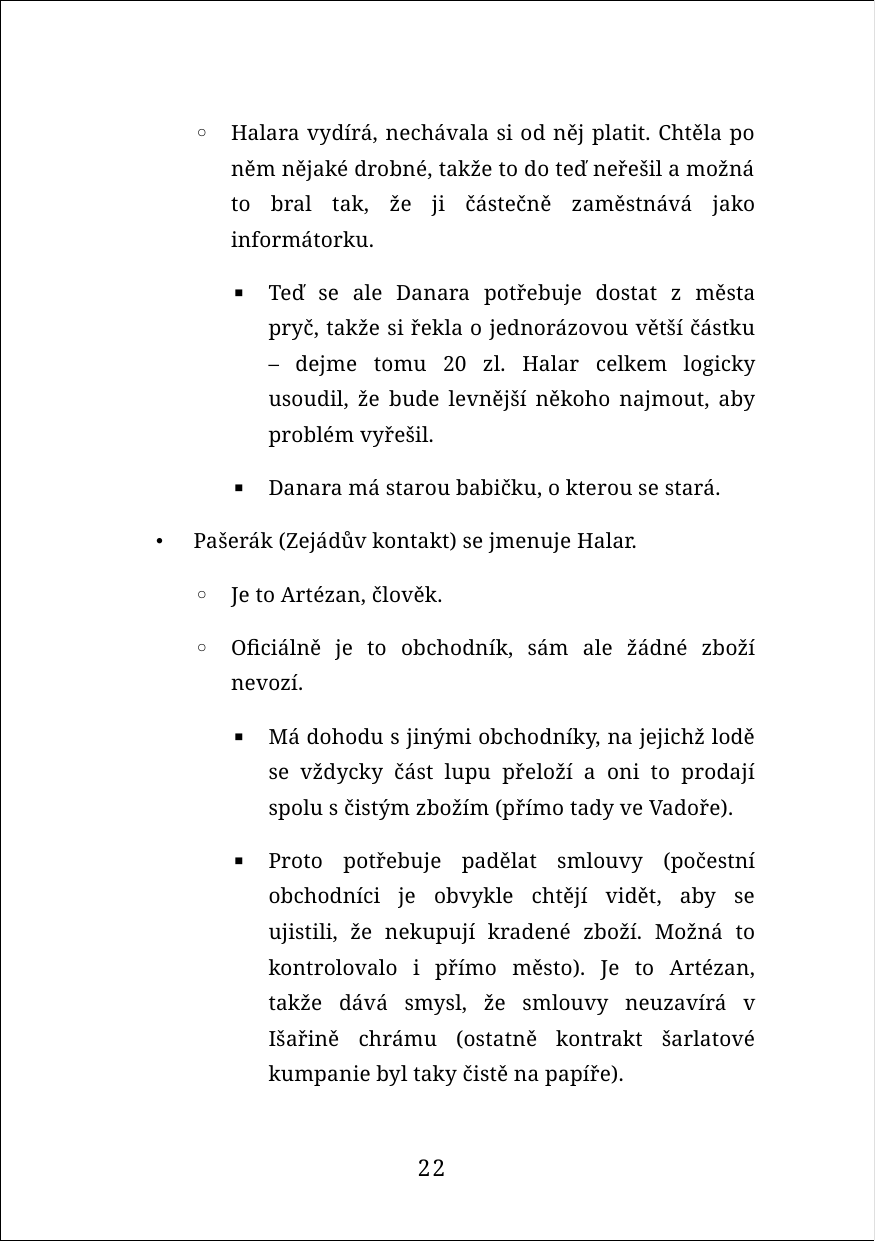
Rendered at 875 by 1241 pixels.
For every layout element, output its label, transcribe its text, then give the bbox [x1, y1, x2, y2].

list Pašerák (Zejádův kontakt) se jmenuje Halar. [156, 527, 756, 555]
list Proto potřebuje padělat smlouvy (počestní obchodníci je obvykle chtějí vidět, aby se ujistili, že nekupují kradené zboží. Možná to kontrolovalo i přímo město). Je to Artézan, takže dává smysl, že smlouvy neuzavírá v Išařině chrámu (ostatně kontrakt šarlatové kumpanie byl taky čistě na papíře). [231, 846, 756, 1088]
list Má dohodu s jinými obchodníky, na jejichž lodě se vždycky část lupu přeloží a oni to prodají spolu s čistým zbožím (přímo tady ve Vadoře). [231, 722, 756, 821]
list Danara má starou babičku, o kterou se stará. [231, 473, 756, 502]
list Je to Artézan, člověk. [193, 580, 756, 608]
list Teď se ale Danara potřebuje dostat z města pryč, takže si řekla o jednorázovou větší částku – dejme tomu 20 zl. Halar celkem logicky usoudil, že bude levnější někoho najmout, aby problém vyřešil. [231, 278, 756, 448]
list Halara vydírá, nechávala si od něj platit. Chtěla po něm nějaké drobné, takže to do teď neřešil a možná to bral tak, že ji částečně zaměstnává jako informátorku. [193, 118, 756, 253]
list Oficiálně je to obchodník, sám ale žádné zboží nevozí. [193, 633, 756, 697]
